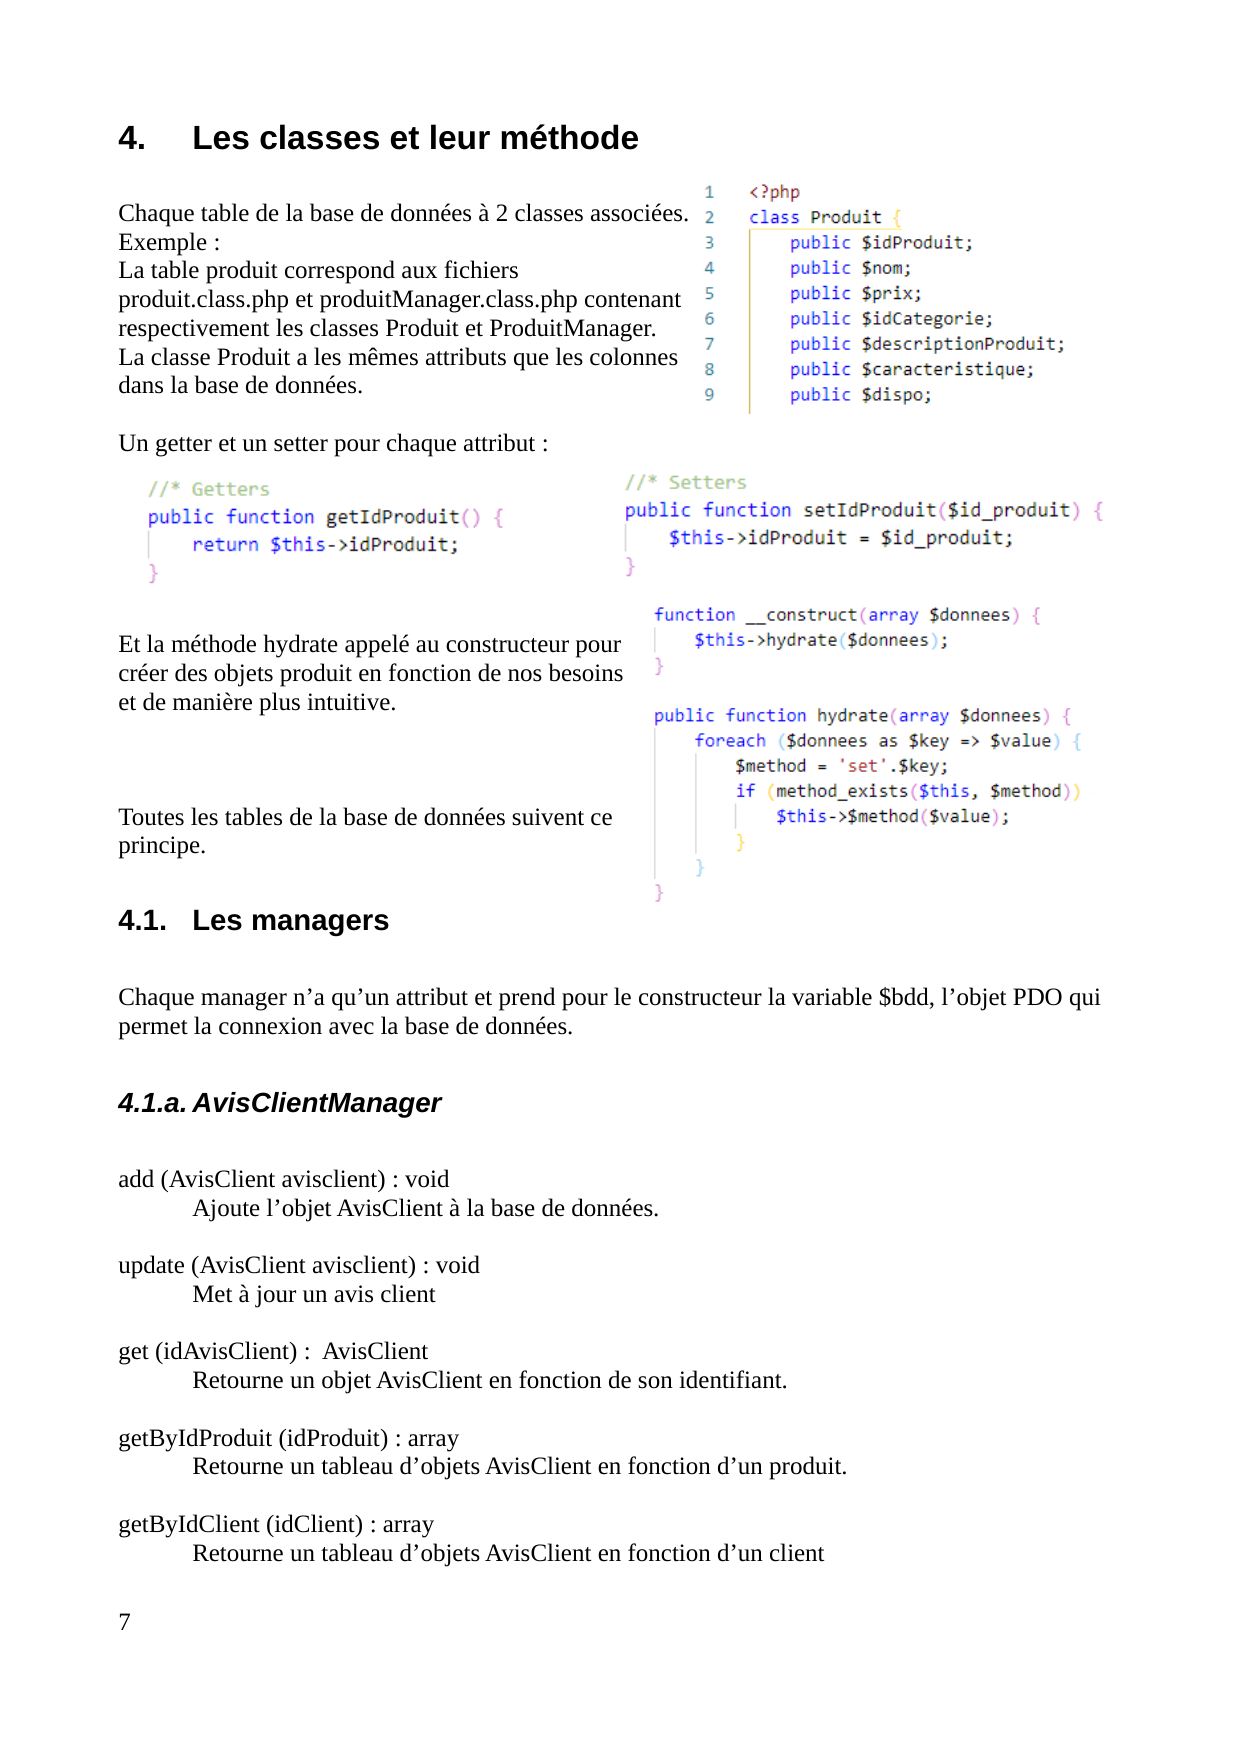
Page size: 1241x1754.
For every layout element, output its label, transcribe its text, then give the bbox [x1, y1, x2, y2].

picture [645, 594, 1094, 919]
text Retourne un objet AvisClient en fonction de son identifiant. [118, 1365, 1122, 1394]
text Retourne un tableau d’objets AvisClient en fonction d’un produit. [118, 1451, 1122, 1480]
picture [612, 460, 1132, 588]
text Ajoute l’objet AvisClient à la base de données. [118, 1193, 1122, 1221]
text getByIdClient (idClient) : array [118, 1509, 1122, 1538]
text add (AvisClient avisclient) : void [118, 1164, 1122, 1193]
picture [692, 182, 1120, 414]
text [1094, 802, 1122, 859]
text Retourne un tableau d’objets AvisClient en fonction d’un client [118, 1538, 1122, 1566]
text Met à jour un avis client [118, 1279, 1122, 1308]
text get (idAvisClient) : AvisClient [118, 1336, 1122, 1365]
picture [122, 458, 529, 592]
subtitle Les classes et leur méthode [118, 118, 1122, 157]
text La classe Produit a les mêmes attributs que les colonnes dans la base de données. [118, 342, 692, 399]
text Un getter et un setter pour chaque attribut : [118, 428, 1122, 457]
text update (AvisClient avisclient) : void [118, 1250, 1122, 1279]
text La table produit correspond aux fichiers produit.class.php et produitManager.class.php contenant respectivement les classes Produit et ProduitManager. [118, 256, 692, 342]
text Et la méthode hydrate appelé au constructeur pour créer des objets produit en fonction de nos besoins et de manière plus intuitive. [118, 629, 645, 716]
text Toutes les tables de la base de données suivent ce principe. [118, 802, 645, 859]
text getByIdProduit (idProduit) : array [118, 1423, 1122, 1451]
text Chaque table de la base de données à 2 classes associées. [118, 198, 692, 227]
subtitle AvisClientManager [118, 1086, 1122, 1118]
text Exemple : [118, 227, 692, 256]
text Chaque manager n’a qu’un attribut et prend pour le constructeur la variable $bdd, l’objet PDO qui permet la connexion avec la base de données. [118, 982, 1122, 1040]
subtitle Les managers [118, 903, 1122, 936]
